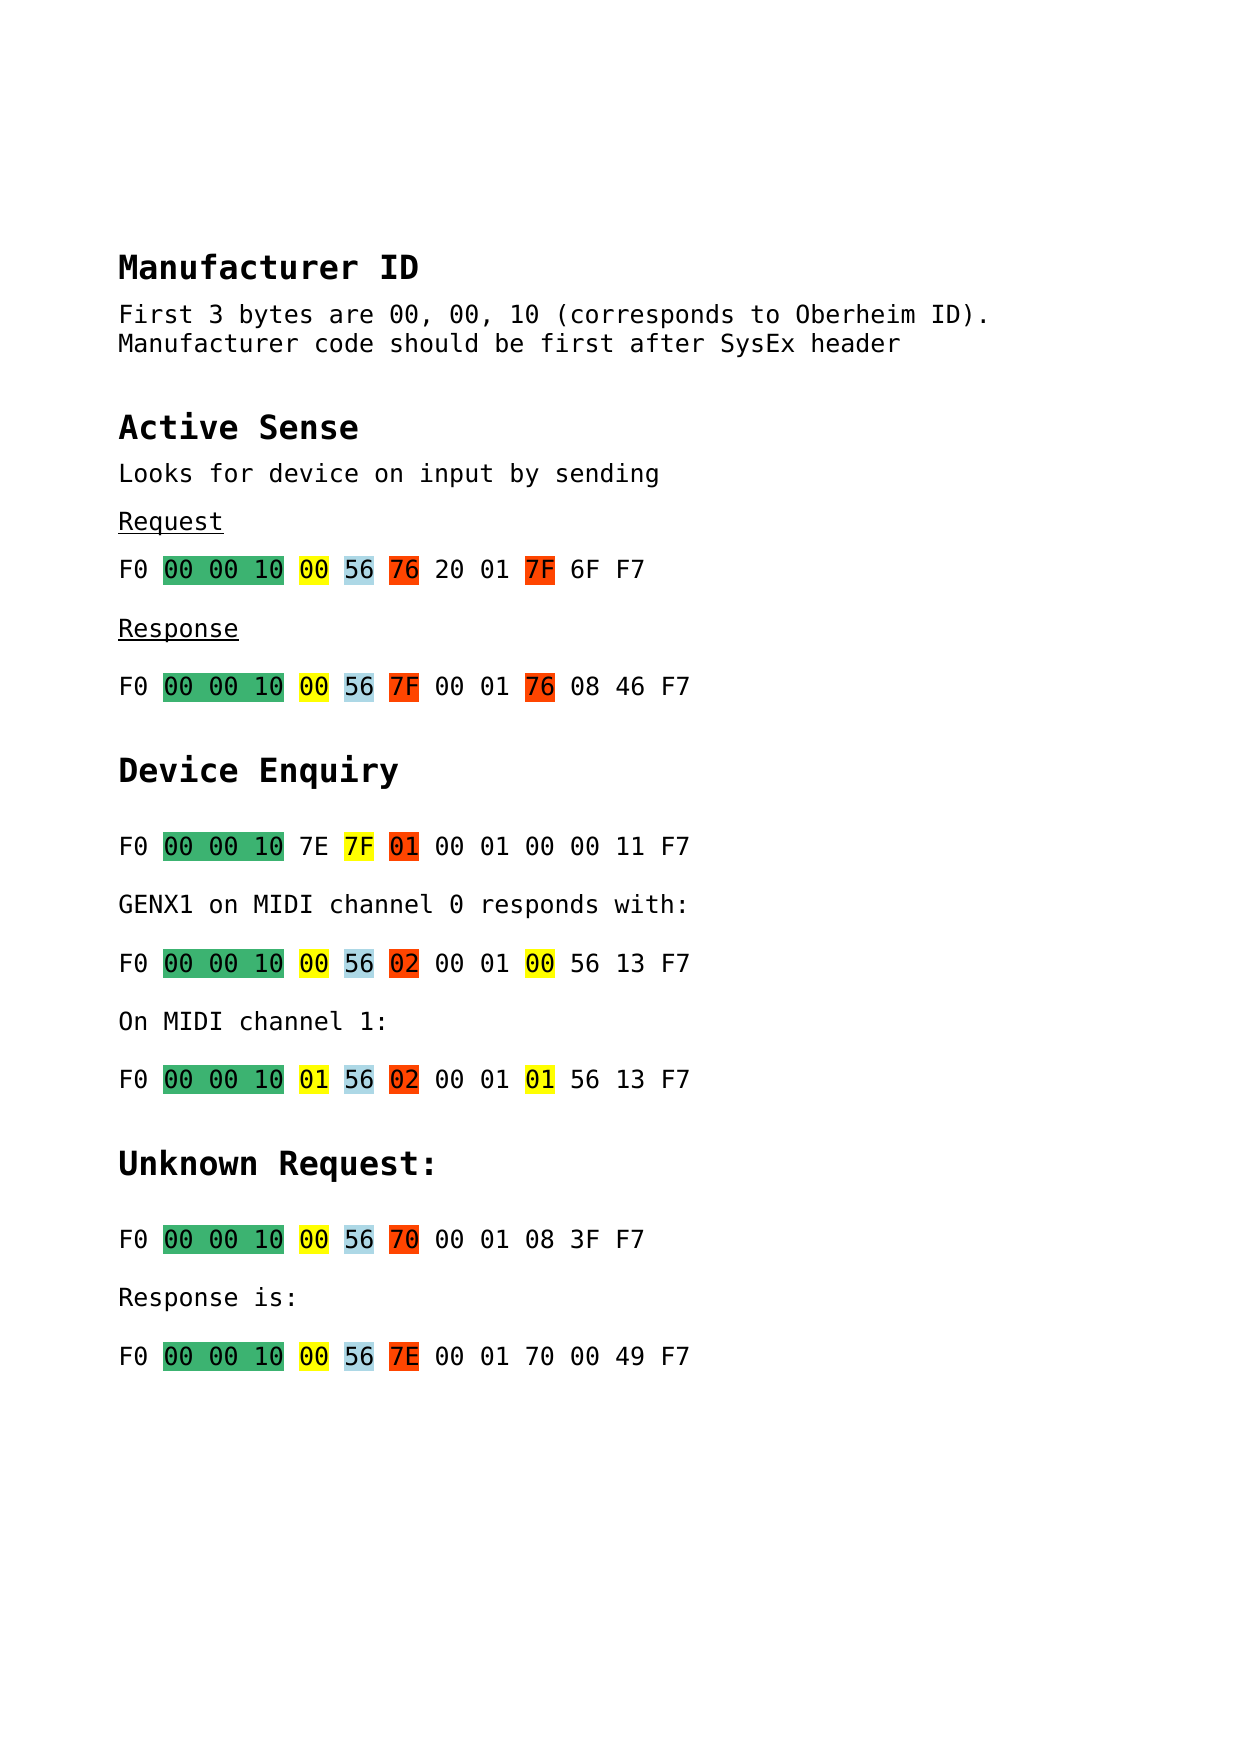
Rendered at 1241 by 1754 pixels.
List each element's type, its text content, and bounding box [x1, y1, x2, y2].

text Looks for device on input by sending [118, 459, 1122, 489]
text F0 00 00 10 00 56 76 20 01 7F 6F F7 [118, 556, 1122, 585]
text On MIDI channel 1: [118, 1007, 1122, 1036]
subtitle Active Sense [118, 408, 1122, 447]
text F0 00 00 10 00 56 7F 00 01 76 08 46 F7 [118, 672, 1122, 702]
text Response is: [118, 1283, 1122, 1313]
text F0 00 00 10 00 56 70 00 01 08 3F F7 [118, 1225, 1122, 1254]
text F0 00 00 10 00 56 02 00 01 00 56 13 F7 [118, 949, 1122, 978]
subtitle Unknown Request: [118, 1144, 1122, 1183]
subtitle Device Enquiry [118, 752, 1122, 790]
text F0 00 00 10 01 56 02 00 01 01 56 13 F7 [118, 1065, 1122, 1094]
text Request [118, 508, 1122, 537]
text F0 00 00 10 7E 7F 01 00 01 00 00 11 F7 [118, 832, 1122, 861]
subtitle Manufacturer ID [118, 248, 1122, 287]
text First 3 bytes are 00, 00, 10 (corresponds to Oberheim ID). Manufacturer code should be first after SysEx header [118, 300, 1122, 358]
text GENX1 on MIDI channel 0 responds with: [118, 890, 1122, 919]
text F0 00 00 10 00 56 7E 00 01 70 00 49 F7 [118, 1342, 1122, 1371]
text Response [118, 614, 1122, 643]
